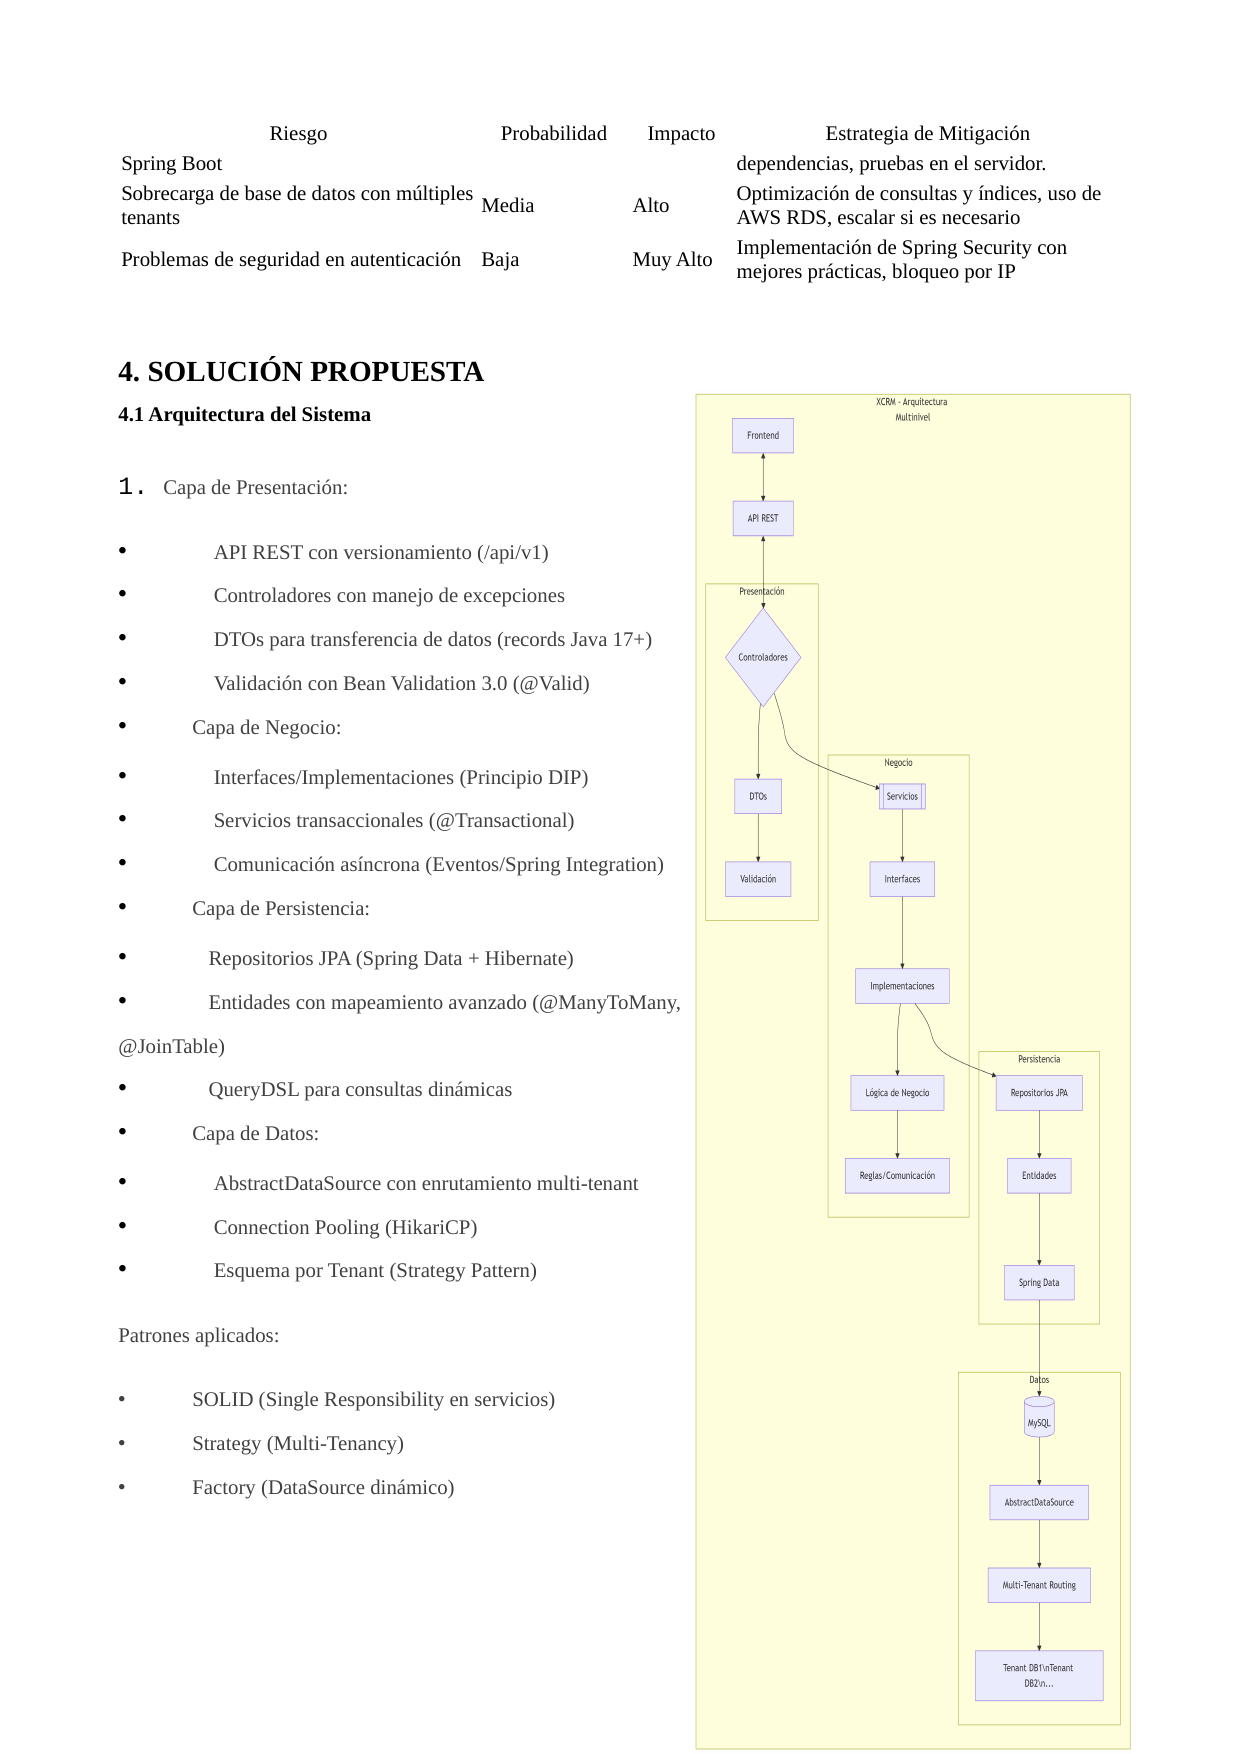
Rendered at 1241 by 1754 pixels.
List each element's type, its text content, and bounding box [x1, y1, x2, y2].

list Factory (DataSource dinámico) [118, 1455, 692, 1499]
table_header Estrategia de Mitigación [734, 118, 1122, 148]
list ✅ API REST con versionamiento (/api/v1) [118, 521, 692, 564]
list ✅ DTOs para transferencia de datos (records Java 17+) [118, 608, 692, 652]
list ✅ Interfaces/Implementaciones (Principio DIP) [118, 746, 692, 789]
table_cell dependencias, pruebas en el servidor. [734, 148, 1122, 178]
subtitle 4. SOLUCIÓN PROPUESTA [118, 354, 1122, 387]
text 1. Capa de Presentación: [118, 474, 692, 502]
table_header Impacto [629, 118, 733, 148]
list ✅ Esquema por Tenant (Strategy Pattern) [118, 1239, 692, 1283]
list Capa de Persistencia: [118, 877, 692, 921]
list ✅ AbstractDataSource con enrutamiento multi-tenant [118, 1152, 692, 1196]
subtitle 4.1 Arquitectura del Sistema [118, 402, 692, 426]
table_cell Muy Alto [629, 232, 733, 286]
table_cell Optimización de consultas y índices, uso de AWS RDS, escalar si es necesario [734, 178, 1122, 232]
table_cell Sobrecarga de base de datos con múltiples tenants [118, 178, 478, 232]
list Strategy (Multi-Tenancy) [118, 1411, 692, 1455]
table_cell [478, 148, 629, 178]
list ✅ Controladores con manejo de excepciones [118, 564, 692, 608]
table_cell Problemas de seguridad en autenticación [118, 232, 478, 286]
text Patrones aplicados: [118, 1304, 692, 1347]
table_cell Spring Boot [118, 148, 478, 178]
table_cell Media [478, 178, 629, 232]
list Capa de Datos: [118, 1102, 692, 1146]
list SOLID (Single Responsibility en servicios) [118, 1368, 692, 1411]
table_header Probabilidad [478, 118, 629, 148]
list ✅ Connection Pooling (HikariCP) [118, 1196, 692, 1239]
list Capa de Negocio: [118, 696, 692, 739]
list ✅Entidades con mapeamiento avanzado (@ManyToMany, @JoinTable) [118, 971, 692, 1058]
list ✅ Comunicación asíncrona (Eventos/Spring Integration) [118, 833, 692, 877]
list ✅ Validación con Bean Validation 3.0 (@Valid) [118, 652, 692, 696]
table_cell [629, 148, 733, 178]
list ✅QueryDSL para consultas dinámicas [118, 1058, 692, 1102]
table_cell Implementación de Spring Security con mejores prácticas, bloqueo por IP [734, 232, 1122, 286]
table_header Riesgo [118, 118, 478, 148]
list ✅Repositorios JPA (Spring Data + Hibernate) [118, 927, 692, 971]
table_cell Baja [478, 232, 629, 286]
list ✅ Servicios transaccionales (@Transactional) [118, 789, 692, 833]
table_cell Alto [629, 178, 733, 232]
